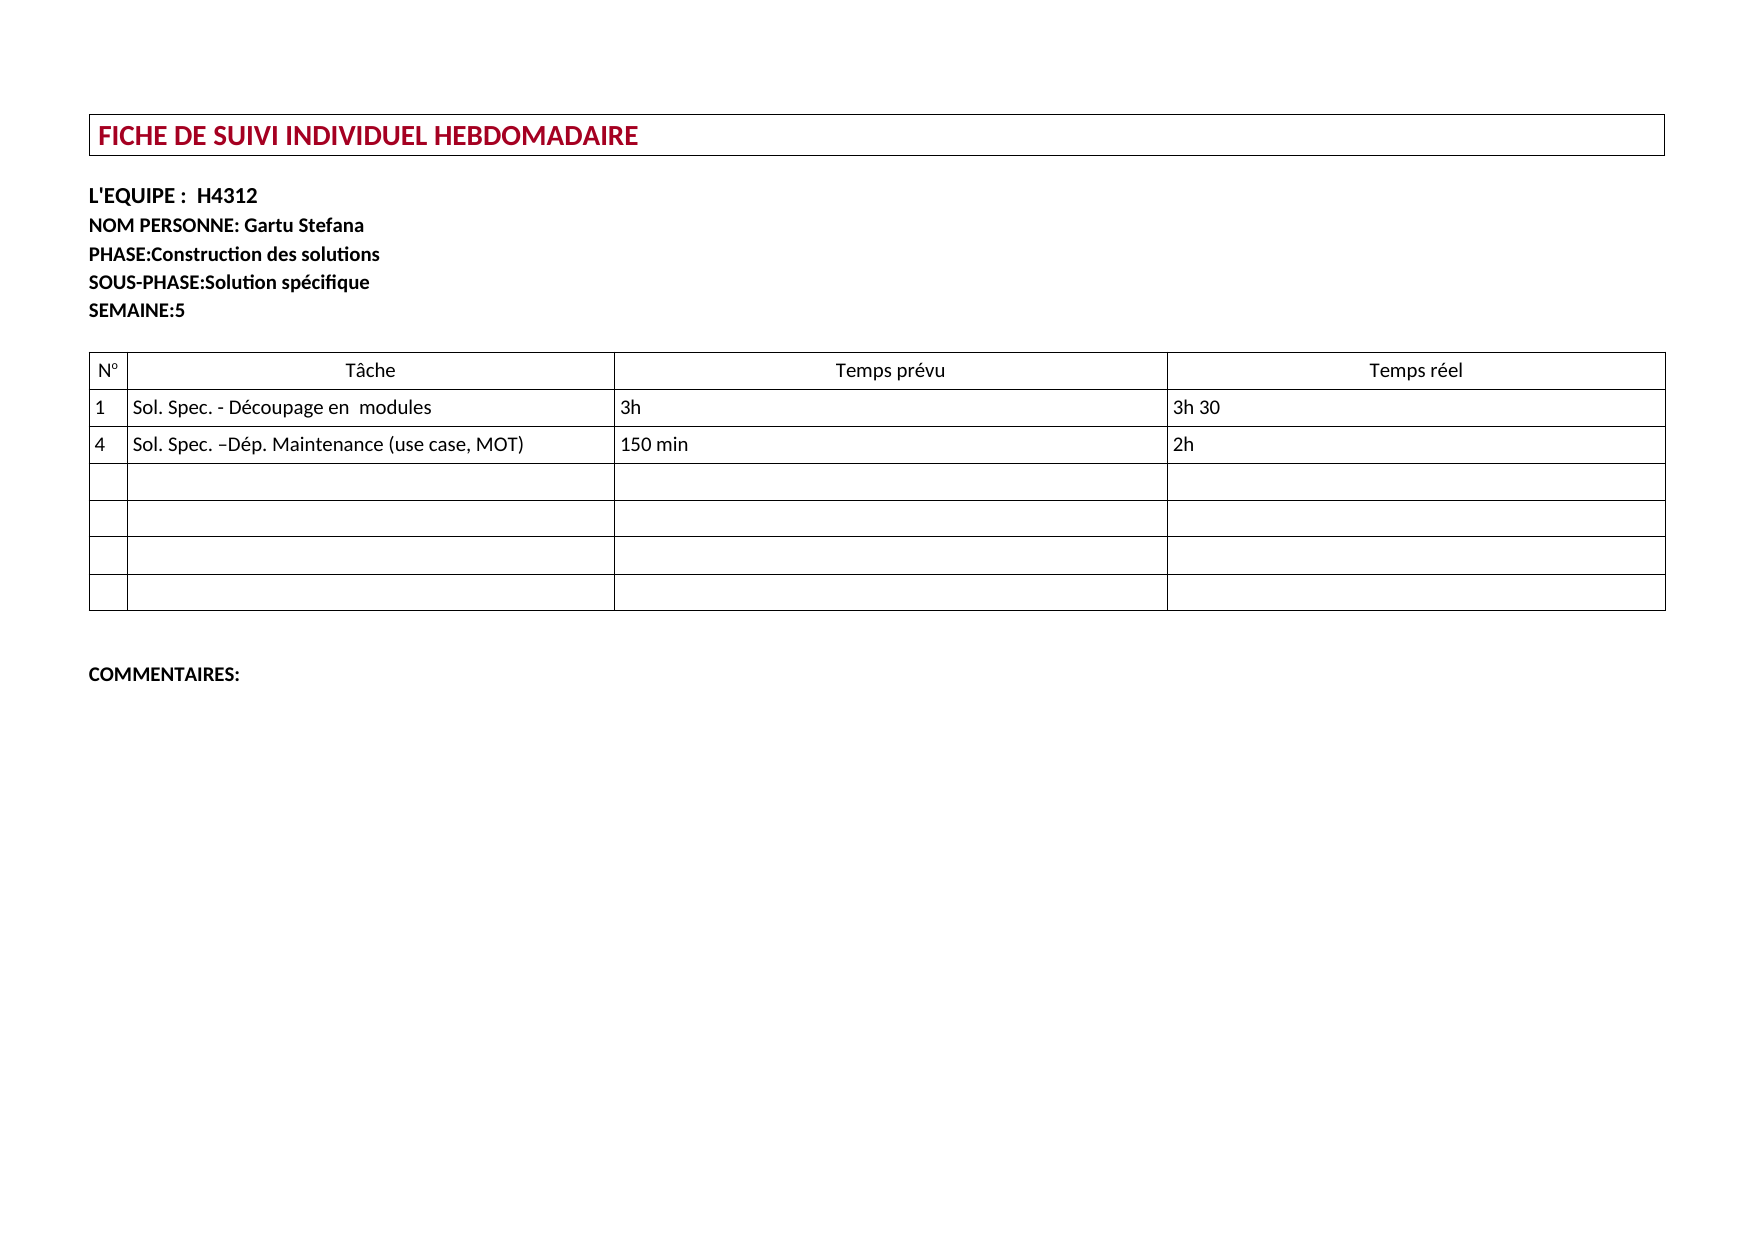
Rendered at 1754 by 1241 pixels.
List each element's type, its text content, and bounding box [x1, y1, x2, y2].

table_cell 2h [1168, 427, 1665, 462]
table_cell [1168, 501, 1665, 536]
text NOM PERSONNE: Gartu Stefana [89, 212, 1665, 238]
table_cell 1 [90, 390, 127, 426]
table_cell 4 [90, 427, 127, 462]
table_cell [128, 575, 614, 610]
table_cell [128, 537, 614, 573]
table_cell 3h [615, 390, 1167, 426]
table_cell Sol. Spec. –Dép. Maintenance (use case, MOT) [128, 427, 614, 462]
table_cell [615, 537, 1167, 573]
table_cell [615, 575, 1167, 610]
table_cell [1168, 464, 1665, 499]
table_cell [90, 464, 127, 499]
table_cell [128, 501, 614, 536]
table_cell [1168, 537, 1665, 573]
table_cell [90, 537, 127, 573]
table_header Tâche [128, 353, 614, 388]
text SEMAINE:5 [89, 298, 1665, 323]
text FICHE DE SUIVI INDIVIDUEL HEBDOMADAIRE [90, 115, 1664, 155]
table_cell [615, 464, 1167, 499]
table_cell 3h 30 [1168, 390, 1665, 426]
table_header Temps réel [1168, 353, 1665, 388]
table_cell 150 min [615, 427, 1167, 462]
text L'EQUIPE : H4312 [89, 181, 1665, 209]
table_cell [128, 464, 614, 499]
text SOUS-PHASE:Solution spécifique [89, 269, 1665, 295]
table_cell [615, 501, 1167, 536]
text COMMENTAIRES: [89, 661, 1665, 687]
table_cell [90, 575, 127, 610]
table_header No [90, 353, 127, 388]
table_cell [1168, 575, 1665, 610]
text PHASE:Construction des solutions [89, 241, 1665, 266]
table_cell Sol. Spec. - Découpage en modules [128, 390, 614, 426]
table_cell [90, 501, 127, 536]
table_header Temps prévu [615, 353, 1167, 388]
